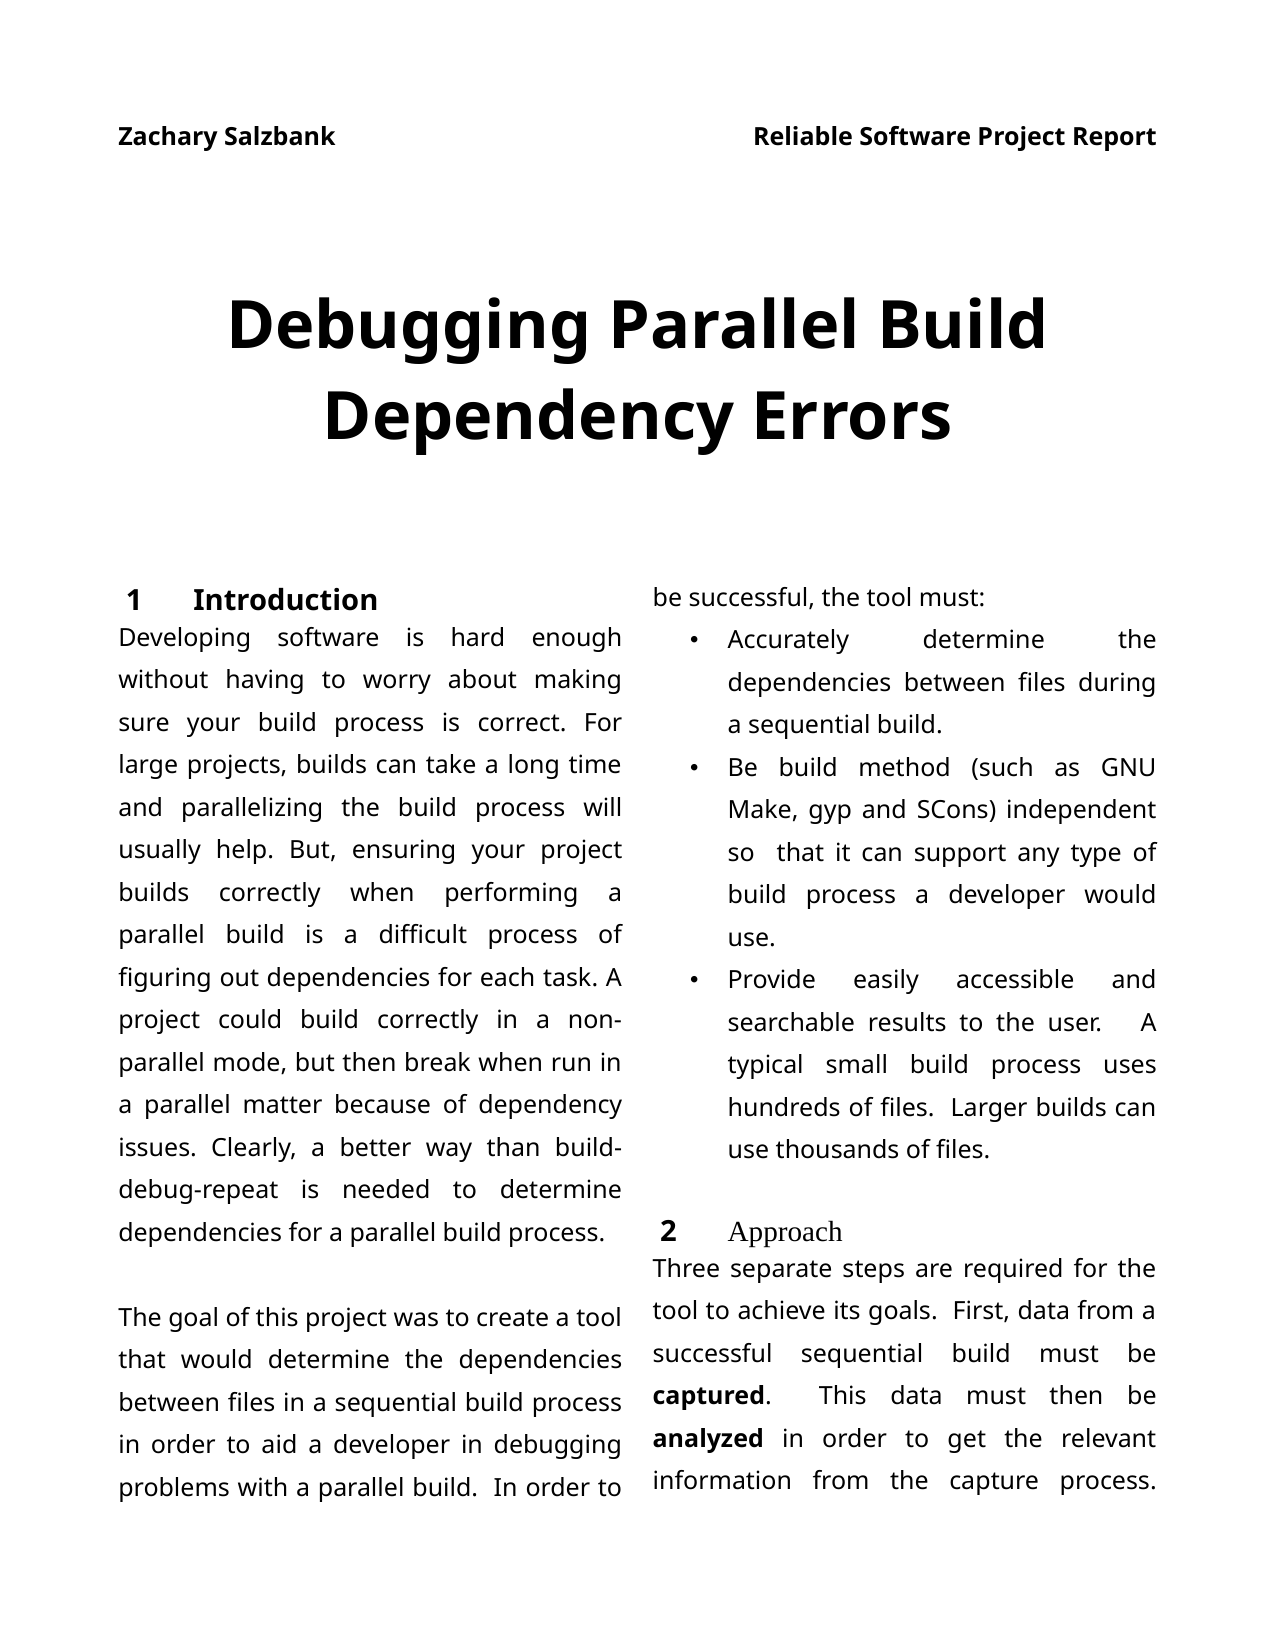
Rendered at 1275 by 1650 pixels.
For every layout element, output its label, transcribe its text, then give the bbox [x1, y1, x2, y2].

list Introduction [118, 579, 622, 619]
list Approach [652, 1211, 1157, 1250]
list Developing software is hard enough without having to worry about making sure your build process is correct. For large projects, builds can take a long time and parallelizing the build process will usually help. But, ensuring your project builds correctly when performing a parallel build is a difficult process of figuring out dependencies for each task. A project could build correctly in a non-parallel mode, but then break when run in a parallel matter because of dependency issues. Clearly, a better way than build-debug-repeat is needed to determine dependencies for a parallel build process. [118, 619, 622, 1248]
list Three separate steps are required for the tool to achieve its goals. First, data from a successful sequential build must be captured. This data must then be analyzed in order to get the relevant information from the capture process. [652, 1250, 1157, 1497]
list Be build method (such as GNU Make, gyp and SCons) independent so that it can support any type of build process a developer would use. [690, 749, 1157, 954]
text be successful, the tool must: [652, 579, 1157, 614]
list Accurately determine the dependencies between files during a sequential build. [690, 622, 1157, 741]
text The goal of this project was to create a tool that would determine the dependencies between files in a sequential build process in order to aid a developer in debugging problems with a parallel build. In order to [118, 1299, 622, 1503]
list Provide easily accessible and searchable results to the user. A typical small build process uses hundreds of files. Larger builds can use thousands of files. [690, 962, 1157, 1166]
